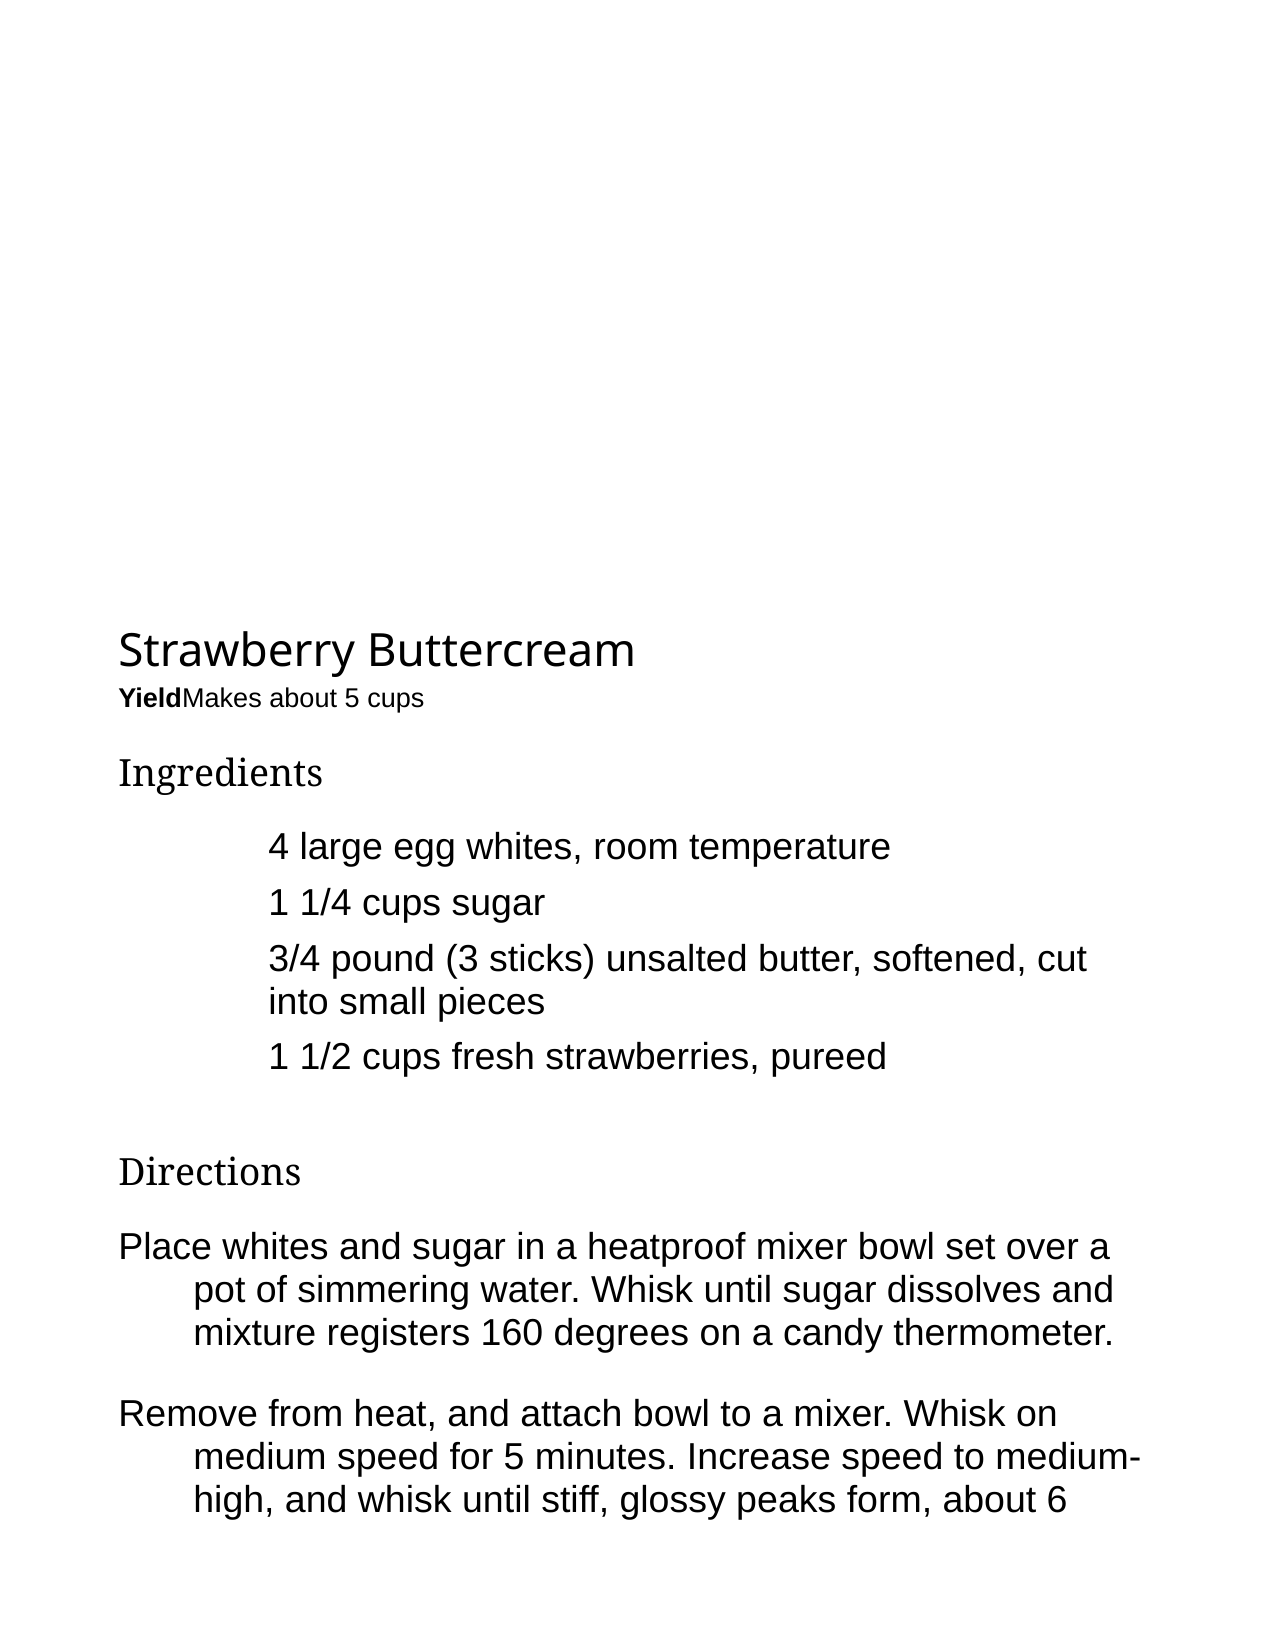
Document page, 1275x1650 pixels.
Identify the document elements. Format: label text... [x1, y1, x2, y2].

text Ingredients [118, 746, 1157, 797]
text 1 1/4 cups sugar [118, 880, 1157, 923]
text Remove from heat, and attach bowl to a mixer. Whisk on medium speed for 5 minutes. Increase speed to medium-high, and whisk until stiff, glossy peaks form, about 6 [118, 1391, 1157, 1520]
text Place whites and sugar in a heatproof mixer bowl set over a pot of simmering water. Whisk until sugar dissolves and mixture registers 160 degrees on a candy thermometer. [118, 1224, 1157, 1353]
text 4 large egg whites, room temperature [118, 824, 1157, 868]
text Strawberry Buttercream [118, 617, 1157, 680]
text Yield Makes about 5 cups [118, 680, 1157, 713]
text 3/4 pound (3 sticks) unsalted butter, softened, cut into small pieces [118, 936, 1157, 1022]
text Directions [118, 1146, 1157, 1197]
text 1 1/2 cups fresh strawberries, pureed [118, 1034, 1157, 1078]
